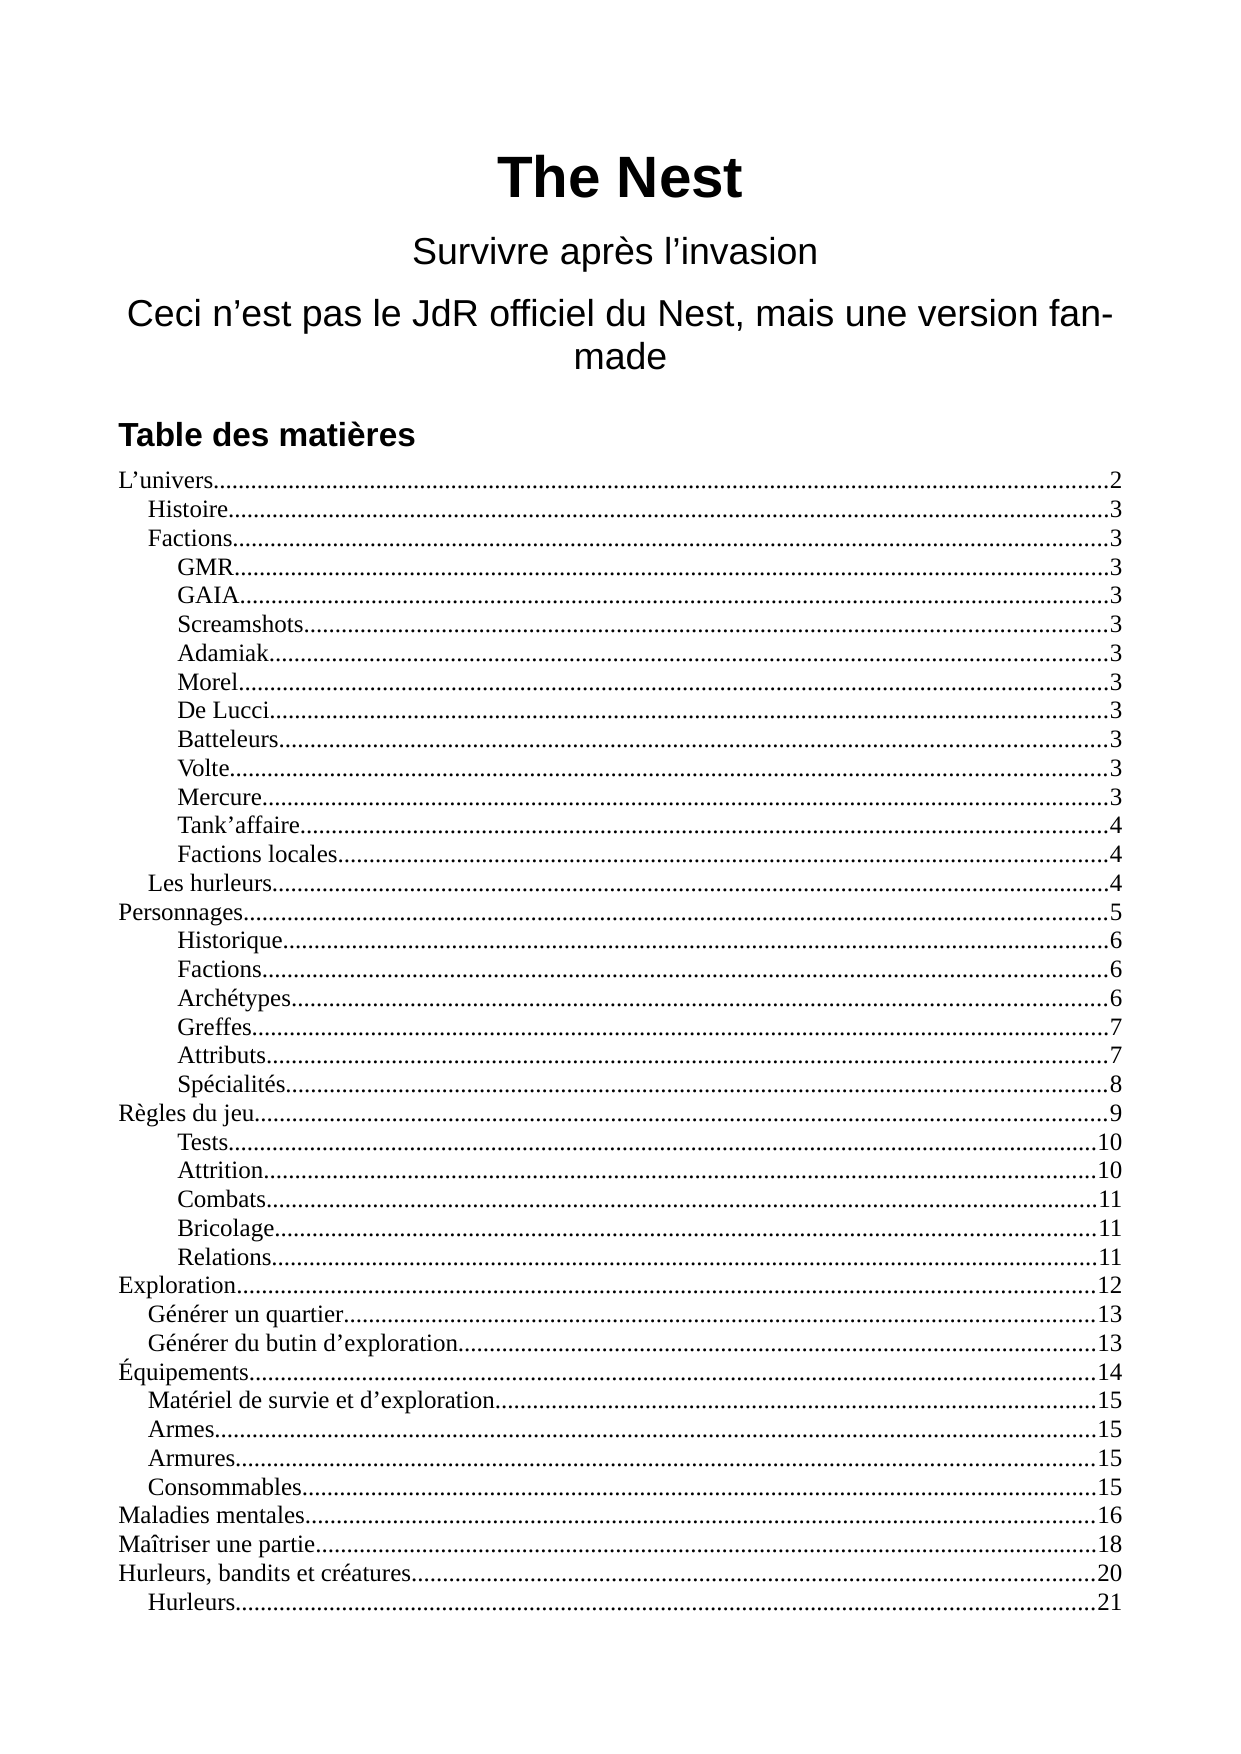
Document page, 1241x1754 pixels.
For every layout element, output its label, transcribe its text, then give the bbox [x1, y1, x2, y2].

text Tank’affaire 4 [177, 811, 1122, 839]
text Les hurleurs 4 [148, 868, 1122, 897]
text Maîtriser une partie 18 [118, 1529, 1122, 1558]
text Batteleurs 3 [177, 724, 1122, 753]
text Bricolage 11 [177, 1213, 1122, 1242]
text Consommables 15 [148, 1472, 1122, 1501]
text Volte 3 [177, 753, 1122, 782]
text De Lucci 3 [177, 696, 1122, 724]
text Personnages 5 [118, 897, 1122, 926]
text Adamiak 3 [177, 638, 1122, 667]
text GMR 3 [177, 552, 1122, 581]
subtitle Ceci n’est pas le JdR officiel du Nest, mais une version fan-made [118, 291, 1122, 377]
text Générer un quartier 13 [148, 1299, 1122, 1328]
text Hurleurs, bandits et créatures 20 [118, 1558, 1122, 1587]
text Équipements 14 [118, 1357, 1122, 1386]
text Spécialités 8 [177, 1069, 1122, 1098]
text Tests 10 [177, 1127, 1122, 1156]
text Relations 11 [177, 1242, 1122, 1271]
text Attrition 10 [177, 1156, 1122, 1184]
text Mercure 3 [177, 782, 1122, 811]
text Historique 6 [177, 926, 1122, 954]
text Matériel de survie et d’exploration 15 [148, 1386, 1122, 1414]
text Morel 3 [177, 667, 1122, 696]
text Générer du butin d’exploration 13 [148, 1328, 1122, 1357]
text L’univers 2 [118, 466, 1122, 494]
text Armes 15 [148, 1414, 1122, 1443]
text Règles du jeu 9 [118, 1098, 1122, 1127]
subtitle Table des matières [118, 414, 1122, 453]
text Screamshots 3 [177, 609, 1122, 638]
text Armures 15 [148, 1443, 1122, 1472]
text Archétypes 6 [177, 983, 1122, 1012]
text Factions 3 [148, 523, 1122, 552]
text Attributs 7 [177, 1041, 1122, 1069]
title The Nest [118, 143, 1122, 210]
text Maladies mentales 16 [118, 1501, 1122, 1529]
text GAIA 3 [177, 581, 1122, 609]
text Hurleurs 21 [148, 1587, 1122, 1616]
text Combats 11 [177, 1184, 1122, 1213]
text Factions locales 4 [177, 839, 1122, 868]
text Factions 6 [177, 954, 1122, 983]
text Histoire 3 [148, 494, 1122, 523]
text Exploration 12 [118, 1271, 1122, 1299]
text Greffes 7 [177, 1012, 1122, 1041]
subtitle Survivre après l’invasion [118, 229, 1122, 272]
